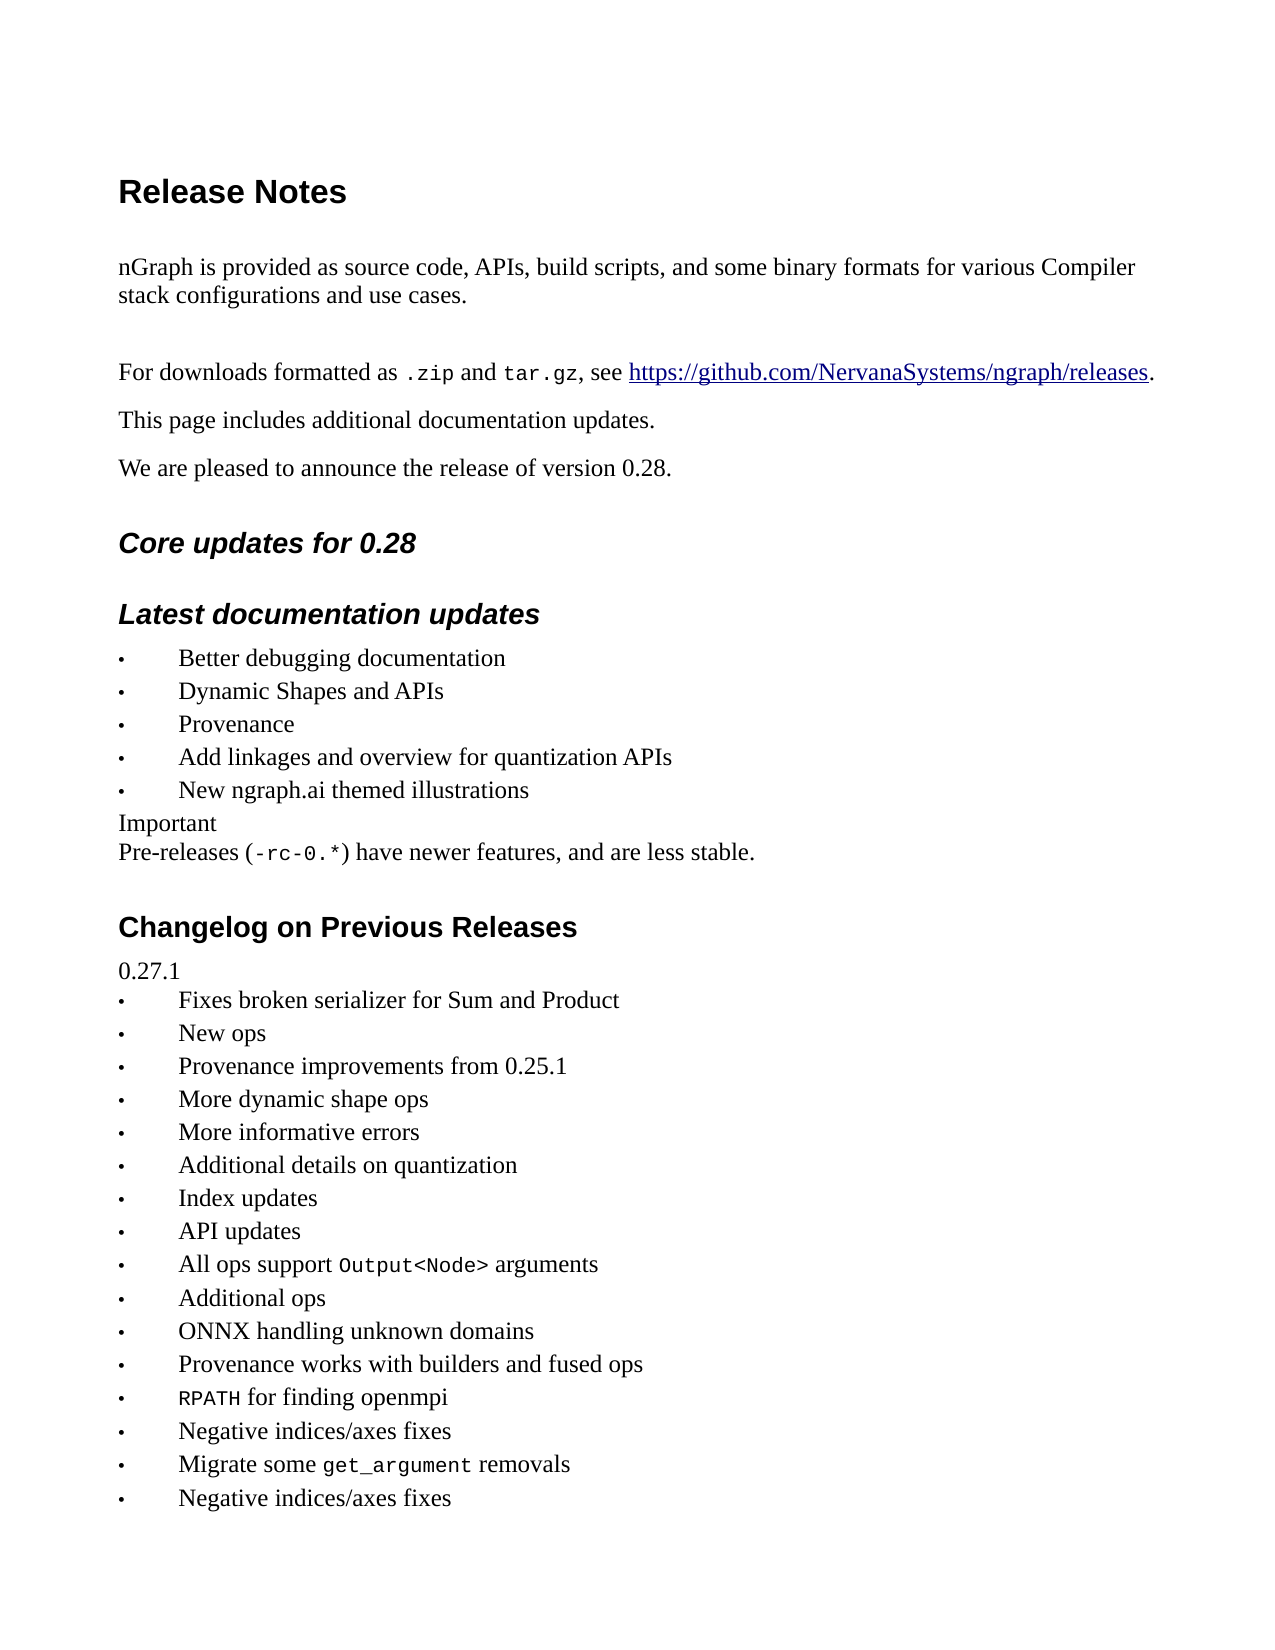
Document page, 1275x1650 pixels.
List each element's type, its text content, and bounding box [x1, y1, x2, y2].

text 0.27.1 [118, 956, 1157, 985]
subtitle Core updates for 0.28 [118, 526, 1157, 559]
list Negative indices/axes fixes [118, 1483, 1157, 1512]
text For downloads formatted as .zip and tar.gz, see https://github.com/NervanaSystems/ngraph/releases. [118, 357, 1157, 386]
text We are pleased to announce the release of version 0.28. [118, 453, 1157, 482]
list Provenance [118, 709, 1157, 737]
list Negative indices/axes fixes [118, 1416, 1157, 1445]
subtitle Release Notes [118, 172, 1157, 211]
text nGraph is provided as source code, APIs, build scripts, and some binary formats for various Compiler stack configurations and use cases. [118, 252, 1157, 309]
subtitle Latest documentation updates [118, 597, 1157, 630]
list API updates [118, 1216, 1157, 1245]
list More informative errors [118, 1117, 1157, 1146]
list RPATH for finding openmpi [118, 1382, 1157, 1412]
list Provenance improvements from 0.25.1 [118, 1051, 1157, 1080]
text This page includes additional documentation updates. [118, 405, 1157, 434]
list More dynamic shape ops [118, 1084, 1157, 1113]
list New ops [118, 1018, 1157, 1047]
list Additional details on quantization [118, 1150, 1157, 1179]
list All ops support Output<Node> arguments [118, 1249, 1157, 1279]
list Dynamic Shapes and APIs [118, 676, 1157, 704]
list New ngraph.ai themed illustrations [118, 775, 1157, 803]
list Better debugging documentation [118, 643, 1157, 671]
list Provenance works with builders and fused ops [118, 1349, 1157, 1378]
text Important [118, 808, 1157, 837]
list Additional ops [118, 1283, 1157, 1312]
list Index updates [118, 1183, 1157, 1212]
list ONNX handling unknown domains [118, 1316, 1157, 1345]
text Pre-releases (-rc-0.*) have newer features, and are less stable. [118, 837, 1157, 866]
list Fixes broken serializer for Sum and Product [118, 985, 1157, 1014]
subtitle Changelog on Previous Releases [118, 910, 1157, 944]
list Add linkages and overview for quantization APIs [118, 742, 1157, 771]
list Migrate some get_argument removals [118, 1449, 1157, 1479]
